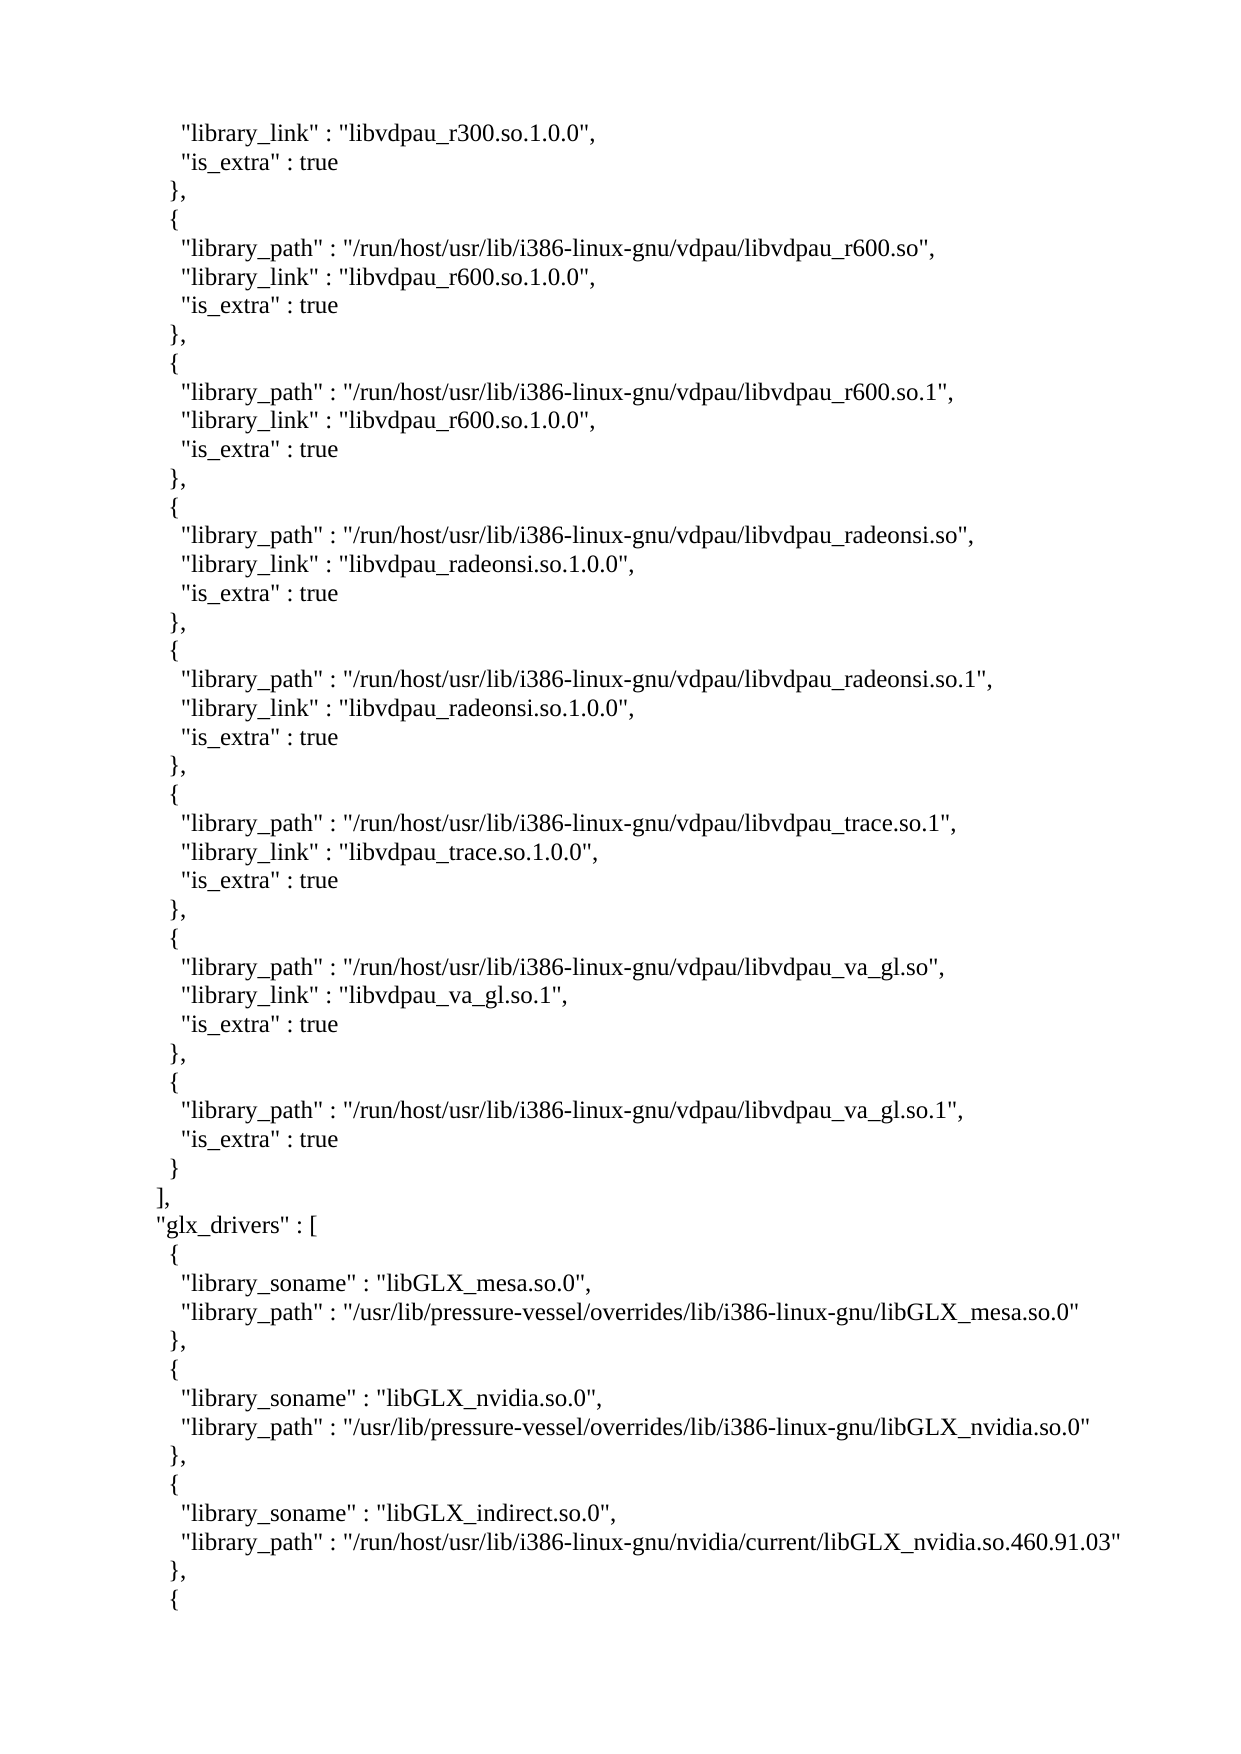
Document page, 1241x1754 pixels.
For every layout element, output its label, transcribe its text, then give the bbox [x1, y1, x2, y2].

text "library_path" : "/run/host/usr/lib/i386-linux-gnu/vdpau/libvdpau_va_gl.so.1", [118, 1096, 1122, 1124]
text { [118, 779, 1122, 808]
text "library_path" : "/usr/lib/pressure-vessel/overrides/lib/i386-linux-gnu/libGLX_nvidia.so.0" [118, 1412, 1122, 1441]
text "is_extra" : true [118, 434, 1122, 463]
text "library_path" : "/run/host/usr/lib/i386-linux-gnu/vdpau/libvdpau_radeonsi.so.1", [118, 664, 1122, 693]
text { [118, 492, 1122, 521]
text }, [118, 894, 1122, 923]
text "library_path" : "/run/host/usr/lib/i386-linux-gnu/vdpau/libvdpau_r600.so.1", [118, 377, 1122, 406]
text "library_link" : "libvdpau_r300.so.1.0.0", [118, 118, 1122, 147]
text { [118, 923, 1122, 952]
text "library_link" : "libvdpau_radeonsi.so.1.0.0", [118, 549, 1122, 578]
text "library_path" : "/run/host/usr/lib/i386-linux-gnu/vdpau/libvdpau_trace.so.1", [118, 808, 1122, 837]
text "is_extra" : true [118, 866, 1122, 894]
text "library_link" : "libvdpau_trace.so.1.0.0", [118, 837, 1122, 866]
text "is_extra" : true [118, 291, 1122, 319]
text { [118, 204, 1122, 233]
text }, [118, 1441, 1122, 1469]
text "library_path" : "/run/host/usr/lib/i386-linux-gnu/vdpau/libvdpau_va_gl.so", [118, 952, 1122, 981]
text "library_soname" : "libGLX_mesa.so.0", [118, 1268, 1122, 1297]
text { [118, 1239, 1122, 1268]
text "library_link" : "libvdpau_va_gl.so.1", [118, 981, 1122, 1009]
text "library_link" : "libvdpau_r600.so.1.0.0", [118, 406, 1122, 434]
text { [118, 1354, 1122, 1383]
text }, [118, 607, 1122, 636]
text } [118, 1153, 1122, 1182]
text "is_extra" : true [118, 1009, 1122, 1038]
text "library_soname" : "libGLX_nvidia.so.0", [118, 1383, 1122, 1412]
text { [118, 348, 1122, 377]
text "is_extra" : true [118, 147, 1122, 176]
text }, [118, 463, 1122, 492]
text ], [118, 1182, 1122, 1211]
text "library_path" : "/run/host/usr/lib/i386-linux-gnu/nvidia/current/libGLX_nvidia.so.460.91.03" [118, 1527, 1122, 1556]
text { [118, 1067, 1122, 1096]
text { [118, 636, 1122, 664]
text { [118, 1469, 1122, 1498]
text "library_soname" : "libGLX_indirect.so.0", [118, 1498, 1122, 1527]
text }, [118, 1556, 1122, 1584]
text "is_extra" : true [118, 578, 1122, 607]
text }, [118, 176, 1122, 204]
text { [118, 1584, 1122, 1613]
text "library_path" : "/usr/lib/pressure-vessel/overrides/lib/i386-linux-gnu/libGLX_mesa.so.0" [118, 1297, 1122, 1326]
text "glx_drivers" : [ [118, 1211, 1122, 1239]
text }, [118, 1038, 1122, 1067]
text }, [118, 1326, 1122, 1354]
text "is_extra" : true [118, 722, 1122, 751]
text }, [118, 751, 1122, 779]
text "library_link" : "libvdpau_radeonsi.so.1.0.0", [118, 693, 1122, 722]
text "library_link" : "libvdpau_r600.so.1.0.0", [118, 262, 1122, 291]
text "library_path" : "/run/host/usr/lib/i386-linux-gnu/vdpau/libvdpau_r600.so", [118, 233, 1122, 262]
text }, [118, 319, 1122, 348]
text "library_path" : "/run/host/usr/lib/i386-linux-gnu/vdpau/libvdpau_radeonsi.so", [118, 521, 1122, 549]
text "is_extra" : true [118, 1124, 1122, 1153]
